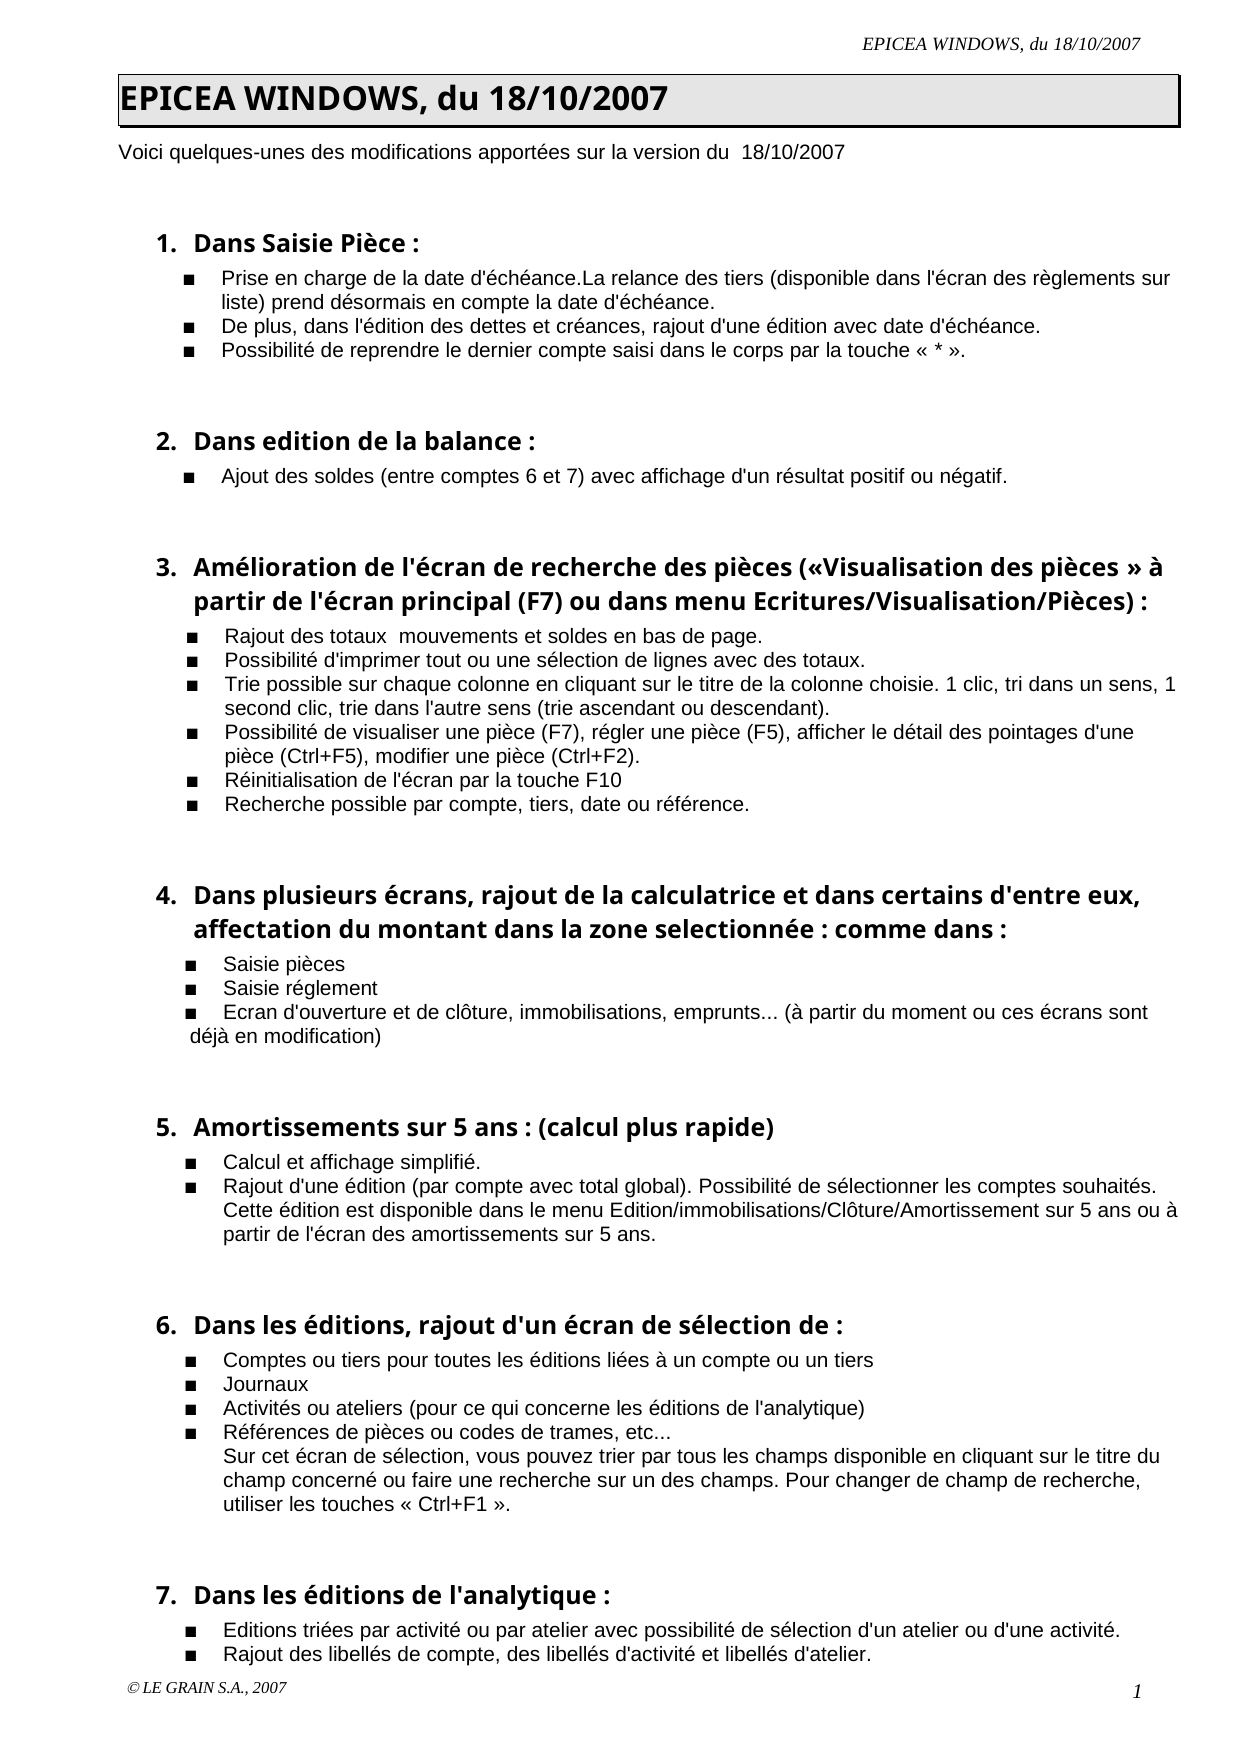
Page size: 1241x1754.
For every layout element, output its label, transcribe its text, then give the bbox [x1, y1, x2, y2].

subtitle Dans les éditions, rajout d'un écran de sélection de : [156, 1308, 1181, 1342]
subtitle Dans les éditions de l'analytique : [156, 1578, 1181, 1612]
list Ajout des soldes (entre comptes 6 et 7) avec affichage d'un résultat positif ou négatif. [184, 464, 1181, 488]
list Ecran d'ouverture et de clôture, immobilisations, emprunts... (à partir du moment ou ces écrans sont [185, 1000, 1181, 1024]
text Voici quelques-unes des modifications apportées sur la version du 18/10/2007 [118, 140, 1181, 164]
list Saisie pièces [185, 952, 1181, 976]
list Possibilité d'imprimer tout ou une sélection de lignes avec des totaux. [187, 648, 1181, 672]
list De plus, dans l'édition des dettes et créances, rajout d'une édition avec date d'échéance. [184, 314, 1181, 338]
list Cette édition est disponible dans le menu Edition/immobilisations/Clôture/Amortissement sur 5 ans ou à partir de l'écran des amortissements sur 5 ans. [185, 1198, 1181, 1246]
subtitle Amélioration de l'écran de recherche des pièces («Visualisation des pièces » à partir de l'écran principal (F7) ou dans menu Ecritures/Visualisation/Pièces) : [156, 549, 1181, 617]
subtitle Dans edition de la balance : [156, 424, 1181, 458]
subtitle Dans plusieurs écrans, rajout de la calculatrice et dans certains d'entre eux, affectation du montant dans la zone selectionnée : comme dans : [156, 878, 1181, 946]
list Rajout d'une édition (par compte avec total global). Possibilité de sélectionner les comptes souhaités. [185, 1174, 1181, 1198]
subtitle Dans Saisie Pièce : [156, 226, 1181, 260]
text déjà en modification) [148, 1024, 1181, 1048]
list Références de pièces ou codes de trames, etc... [185, 1420, 1181, 1444]
list Prise en charge de la date d'échéance.La relance des tiers (disponible dans l'écran des règlements sur liste) prend désormais en compte la date d'échéance. [184, 266, 1181, 314]
list Sur cet écran de sélection, vous pouvez trier par tous les champs disponible en cliquant sur le titre du champ concerné ou faire une recherche sur un des champs. Pour changer de champ de recherche, utiliser les touches « Ctrl+F1 ». [185, 1444, 1181, 1516]
list Rajout des libellés de compte, des libellés d'activité et libellés d'atelier. [185, 1642, 1181, 1666]
list Rajout des totaux mouvements et soldes en bas de page. [187, 624, 1181, 648]
list Journaux [185, 1372, 1181, 1396]
list Trie possible sur chaque colonne en cliquant sur le titre de la colonne choisie. 1 clic, tri dans un sens, 1 second clic, trie dans l'autre sens (trie ascendant ou descendant). [187, 672, 1181, 720]
list Activités ou ateliers (pour ce qui concerne les éditions de l'analytique) [185, 1396, 1181, 1420]
list Saisie réglement [185, 976, 1181, 1000]
list Editions triées par activité ou par atelier avec possibilité de sélection d'un atelier ou d'une activité. [185, 1618, 1181, 1642]
list Calcul et affichage simplifié. [185, 1150, 1181, 1174]
list Possibilité de visualiser une pièce (F7), régler une pièce (F5), afficher le détail des pointages d'une pièce (Ctrl+F5), modifier une pièce (Ctrl+F2). [187, 720, 1181, 768]
list Possibilité de reprendre le dernier compte saisi dans le corps par la touche « * ». [184, 338, 1181, 362]
list Comptes ou tiers pour toutes les éditions liées à un compte ou un tiers [185, 1348, 1181, 1372]
list Recherche possible par compte, tiers, date ou référence. [187, 792, 1181, 816]
list Réinitialisation de l'écran par la touche F10 [187, 768, 1181, 792]
subtitle EPICEA WINDOWS, du 18/10/2007 [119, 75, 1178, 125]
subtitle Amortissements sur 5 ans : (calcul plus rapide) [156, 1110, 1181, 1144]
